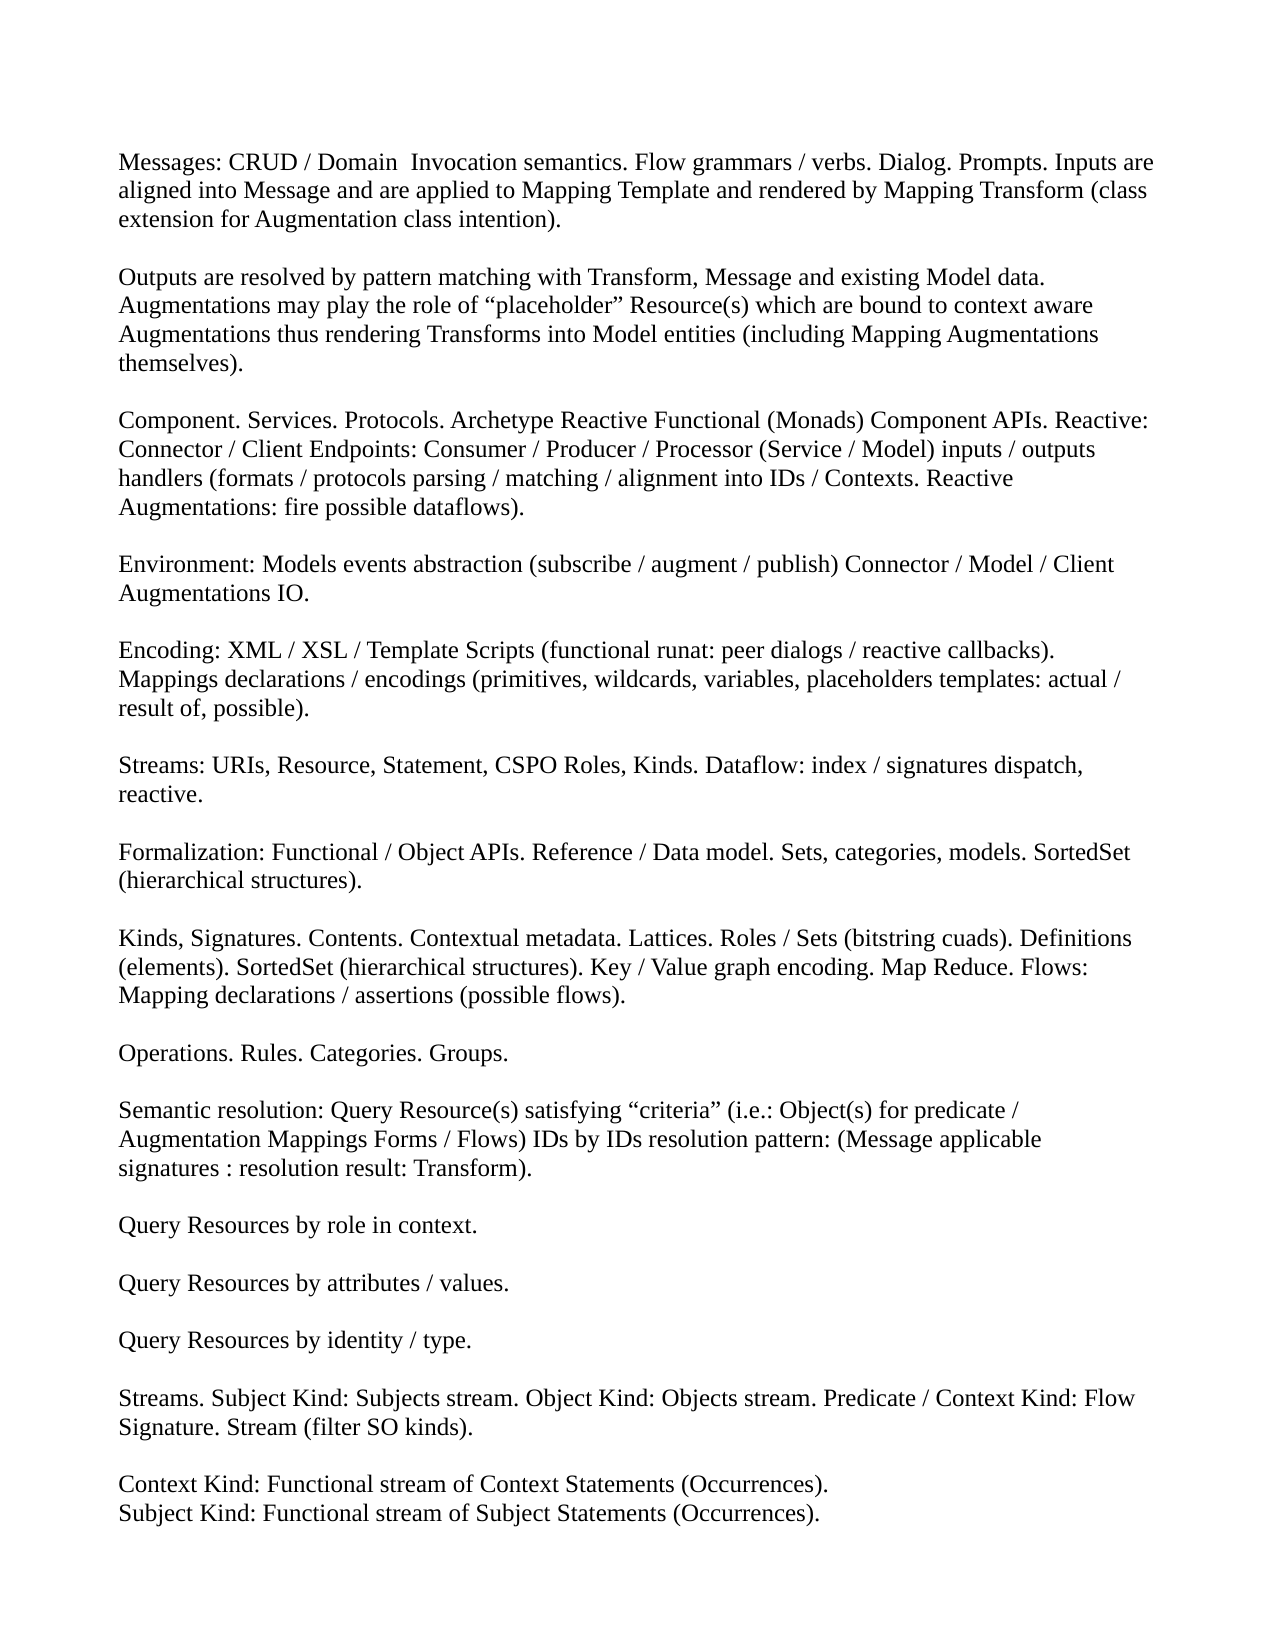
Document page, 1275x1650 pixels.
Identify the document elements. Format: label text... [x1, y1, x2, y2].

text Environment: Models events abstraction (subscribe / augment / publish) Connector / Model / Client Augmentations IO. [118, 549, 1157, 607]
text Encoding: XML / XSL / Template Scripts (functional runat: peer dialogs / reactive callbacks). Mappings declarations / encodings (primitives, wildcards, variables, placeholders templates: actual / result of, possible). [118, 636, 1157, 722]
text Messages: CRUD / Domain Invocation semantics. Flow grammars / verbs. Dialog. Prompts. Inputs are aligned into Message and are applied to Mapping Template and rendered by Mapping Transform (class extension for Augmentation class intention). [118, 147, 1157, 233]
text Semantic resolution: Query Resource(s) satisfying “criteria” (i.e.: Object(s) for predicate / Augmentation Mappings Forms / Flows) IDs by IDs resolution pattern: (Message applicable signatures : resolution result: Transform). [118, 1096, 1157, 1182]
text Query Resources by role in context. [118, 1211, 1157, 1239]
text Query Resources by attributes / values. [118, 1268, 1157, 1297]
text Operations. Rules. Categories. Groups. [118, 1038, 1157, 1067]
text Context Kind: Functional stream of Context Statements (Occurrences). [118, 1469, 1157, 1498]
text Streams. Subject Kind: Subjects stream. Object Kind: Objects stream. Predicate / Context Kind: Flow Signature. Stream (filter SO kinds). [118, 1383, 1157, 1441]
text Kinds, Signatures. Contents. Contextual metadata. Lattices. Roles / Sets (bitstring cuads). Definitions (elements). SortedSet (hierarchical structures). Key / Value graph encoding. Map Reduce. Flows: Mapping declarations / assertions (possible flows). [118, 923, 1157, 1009]
text Streams: URIs, Resource, Statement, CSPO Roles, Kinds. Dataflow: index / signatures dispatch, reactive. [118, 751, 1157, 808]
text Component. Services. Protocols. Archetype Reactive Functional (Monads) Component APIs. Reactive: Connector / Client Endpoints: Consumer / Producer / Processor (Service / Model) inputs / outputs handlers (formats / protocols parsing / matching / alignment into IDs / Contexts. Reactive Augmentations: fire possible dataflows). [118, 406, 1157, 521]
text Formalization: Functional / Object APIs. Reference / Data model. Sets, categories, models. SortedSet (hierarchical structures). [118, 837, 1157, 894]
text Subject Kind: Functional stream of Subject Statements (Occurrences). [118, 1498, 1157, 1527]
text Outputs are resolved by pattern matching with Transform, Message and existing Model data. Augmentations may play the role of “placeholder” Resource(s) which are bound to context aware Augmentations thus rendering Transforms into Model entities (including Mapping Augmentations themselves). [118, 262, 1157, 377]
text Query Resources by identity / type. [118, 1326, 1157, 1354]
